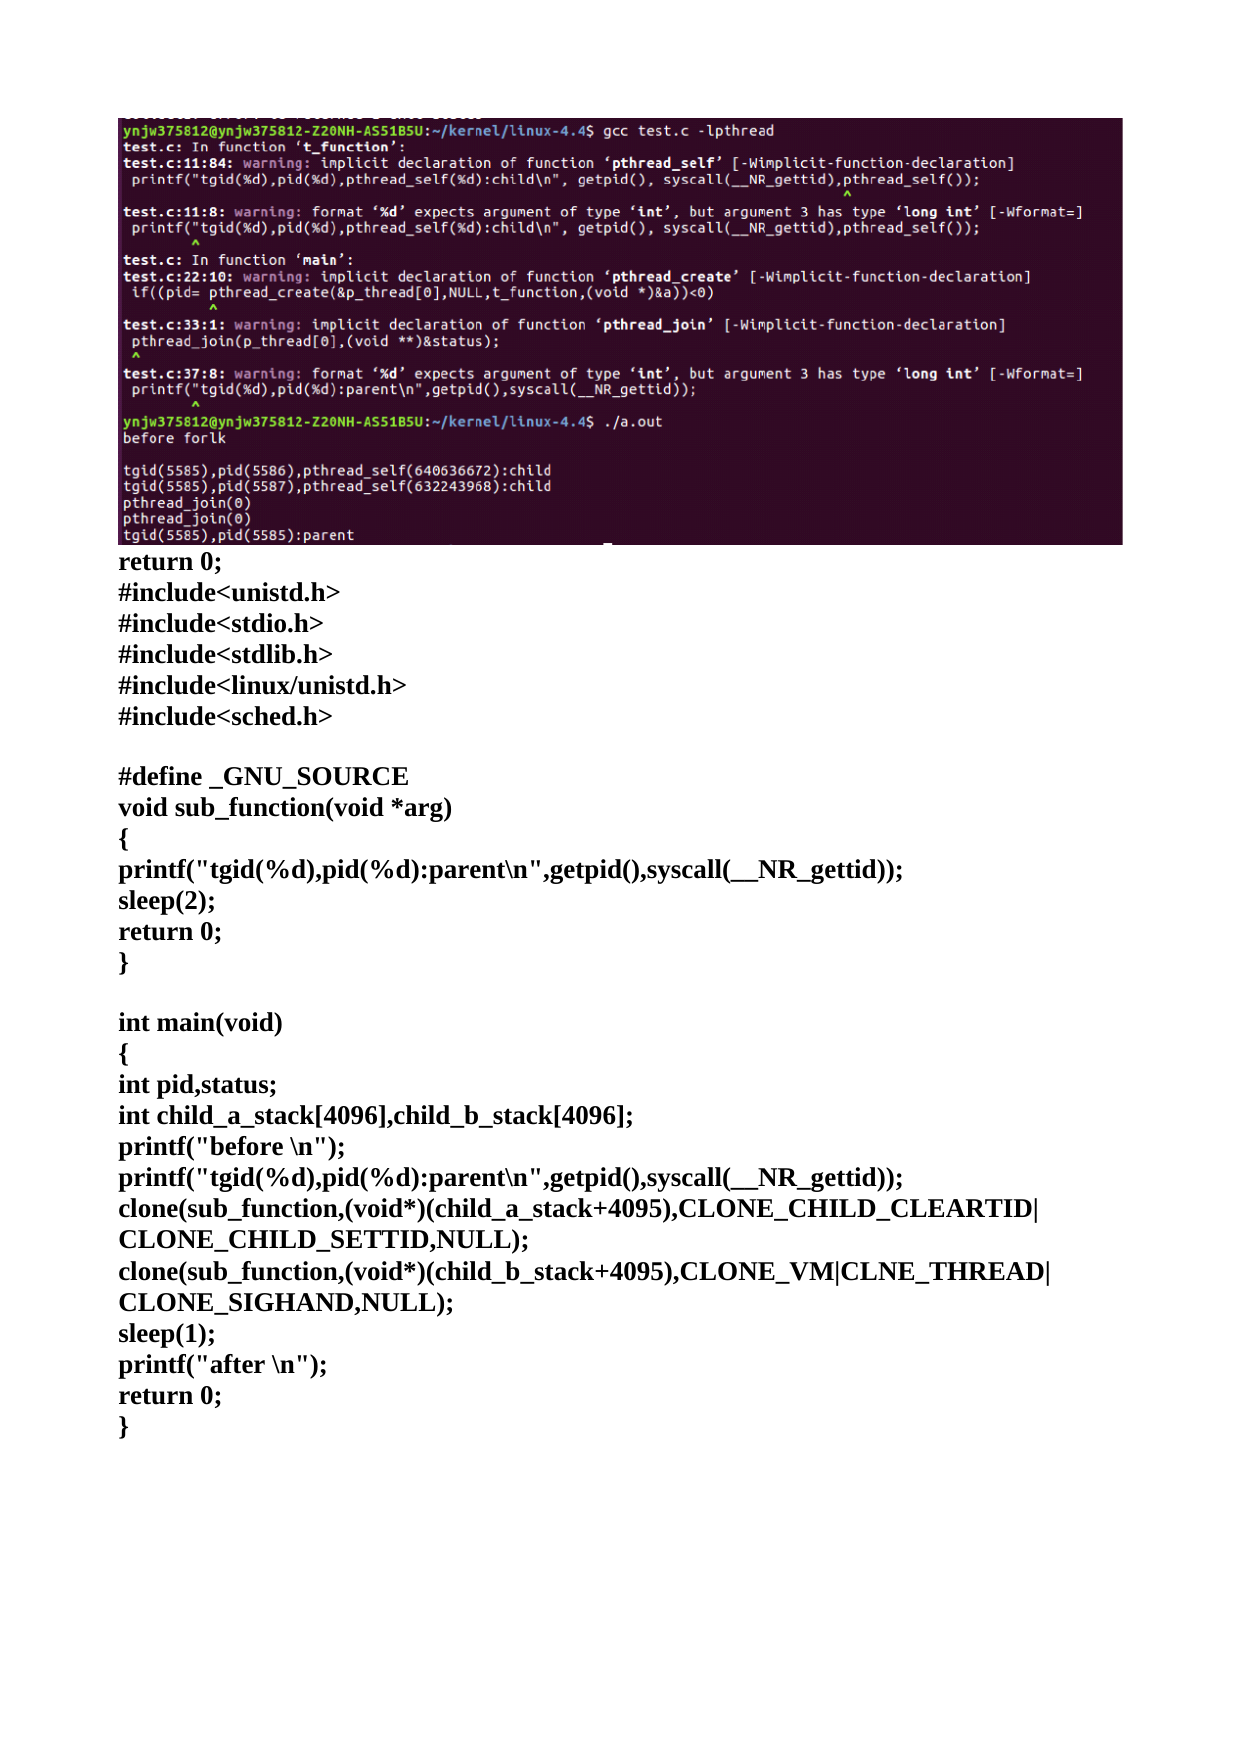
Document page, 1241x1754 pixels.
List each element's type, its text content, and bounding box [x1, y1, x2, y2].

text } [118, 1411, 1122, 1442]
text #include<stdlib.h> [118, 638, 1122, 669]
text #include<linux/unistd.h> [118, 669, 1122, 700]
text int main(void) [118, 1006, 1122, 1037]
text #define _GNU_SOURCE [118, 759, 1122, 791]
text sleep(1); [118, 1317, 1122, 1348]
text return 0; [118, 915, 1122, 946]
text #include<sched.h> [118, 700, 1122, 732]
text clone(sub_function,(void*)(child_b_stack+4095),CLONE_VM|CLNE_THREAD|CLONE_SIGHAND,NULL); [118, 1255, 1122, 1317]
text void sub_function(void *arg) [118, 791, 1122, 822]
text { [118, 1037, 1122, 1068]
text int child_a_stack[4096],child_b_stack[4096]; [118, 1099, 1122, 1130]
text printf("tgid(%d),pid(%d):parent\n",getpid(),syscall(__NR_gettid)); [118, 853, 1122, 884]
text return 0; [118, 1379, 1122, 1411]
text #include<unistd.h> [118, 576, 1122, 607]
text int pid,status; [118, 1068, 1122, 1099]
text printf("tgid(%d),pid(%d):parent\n",getpid(),syscall(__NR_gettid)); [118, 1161, 1122, 1192]
text clone(sub_function,(void*)(child_a_stack+4095),CLONE_CHILD_CLEARTID|CLONE_CHILD_SETTID,NULL); [118, 1192, 1122, 1255]
text printf("before \n"); [118, 1130, 1122, 1161]
text { [118, 822, 1122, 853]
text } [118, 946, 1122, 978]
text #include<stdio.h> [118, 607, 1122, 638]
text return 0; [118, 545, 1122, 576]
text sleep(2); [118, 884, 1122, 915]
text printf("after \n"); [118, 1348, 1122, 1379]
